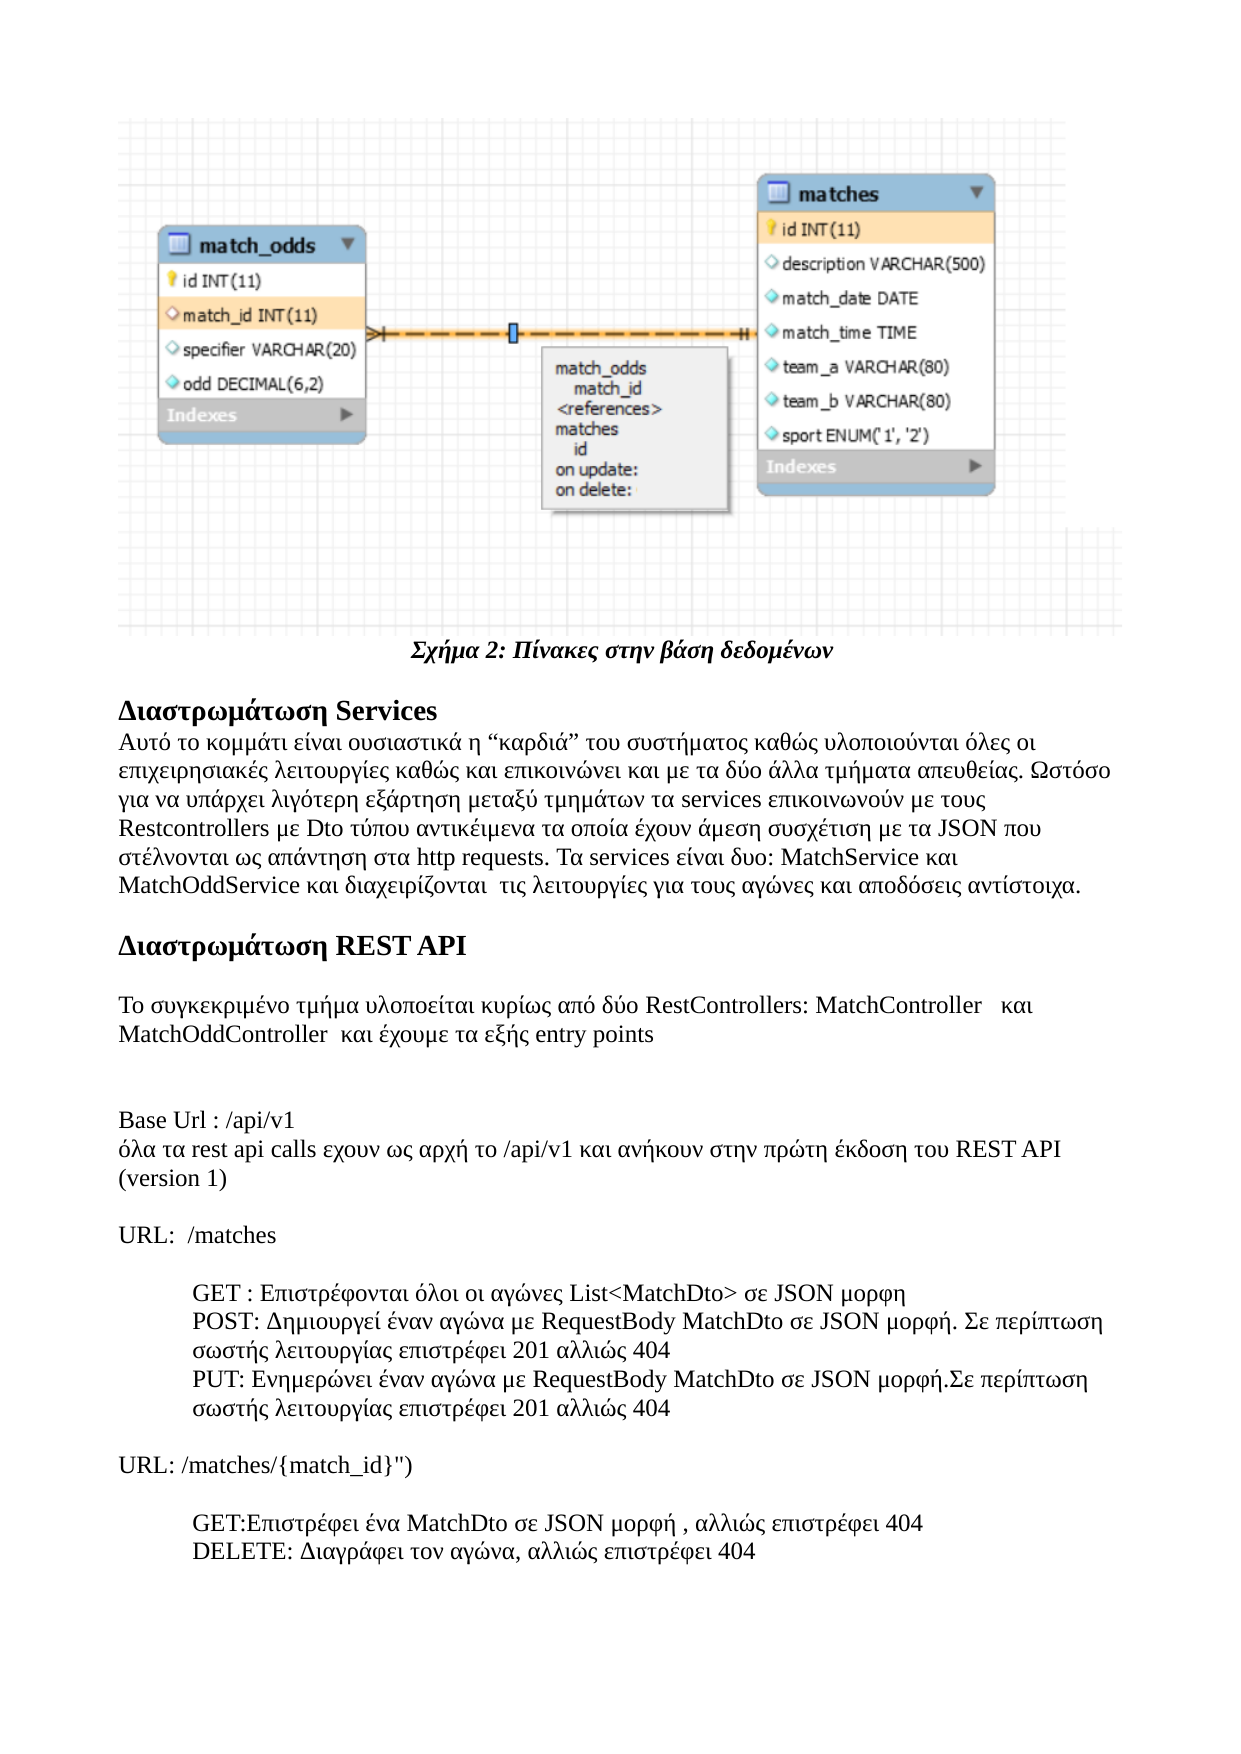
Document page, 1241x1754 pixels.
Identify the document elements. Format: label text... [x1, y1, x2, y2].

text GET:Επιστρέφει ένα MatchDto σε JSON μορφή , αλλιώς επιστρέφει 404 [118, 1508, 1122, 1536]
text URL: /matches [118, 1220, 1122, 1249]
text URL: /matches/{match_id}") [118, 1450, 1122, 1479]
text GET : Επιστρέφονται όλοι οι αγώνες List<MatchDto> σε JSON μορφη [118, 1278, 1122, 1306]
text Base Url : /api/v1 [118, 1105, 1122, 1134]
text POST: Δημιουργεί έναν αγώνα με RequestBody MatchDto σε JSON μορφή. Σε περίπτωση σωστής λειτουργίας επιστρέφει 201 αλλιώς 404 [118, 1306, 1122, 1364]
text DELETE: Διαγράφει τον αγώνα, αλλιώς επιστρέφει 404 [118, 1536, 1122, 1565]
text Διαστρωμάτωση Services [118, 693, 1122, 727]
text Αυτό το κομμάτι είναι ουσιαστικά η “καρδιά” του συστήματος καθώς υλοποιούνται όλες οι επιχειρησιακές λειτουργίες καθώς και επικοινώνει και με τα δύο άλλα τμήματα απευθείας. Ωστόσο για να υπάρχει λιγότερη εξάρτηση μεταξύ τμημάτων τα services επικοινωνούν με τους Restcontrollers με Dto τύπου αντικέιμενα τα οποία έχουν άμεση συσχέτιση με τα JSON που στέλνονται ως απάντηση στα http requests. Τα services είναι δυο: MatchService και MatchOddService και διαχειρίζονται τις λειτουργίες για τους αγώνες και αποδόσεις αντίστοιχα. [118, 727, 1122, 899]
text Διαστρωμάτωση REST API [118, 928, 1122, 961]
text Σχήμα 2: Πίνακες στην βάση δεδομένων [118, 636, 1122, 664]
text Το συγκεκριμένο τμήμα υλοποείται κυρίως από δύο RestControllers: MatchController και MatchOddController και έχουμε τα εξής entry points [118, 990, 1122, 1048]
picture [118, 118, 1123, 636]
text όλα τα rest api calls εχουν ως αρχή το /api/v1 και ανήκουν στην πρώτη έκδοση του REST API (version 1) [118, 1134, 1122, 1191]
text PUT: Ενημερώνει έναν αγώνα με RequestBody MatchDto σε JSON μορφή.Σε περίπτωση σωστής λειτουργίας επιστρέφει 201 αλλιώς 404 [118, 1364, 1122, 1421]
